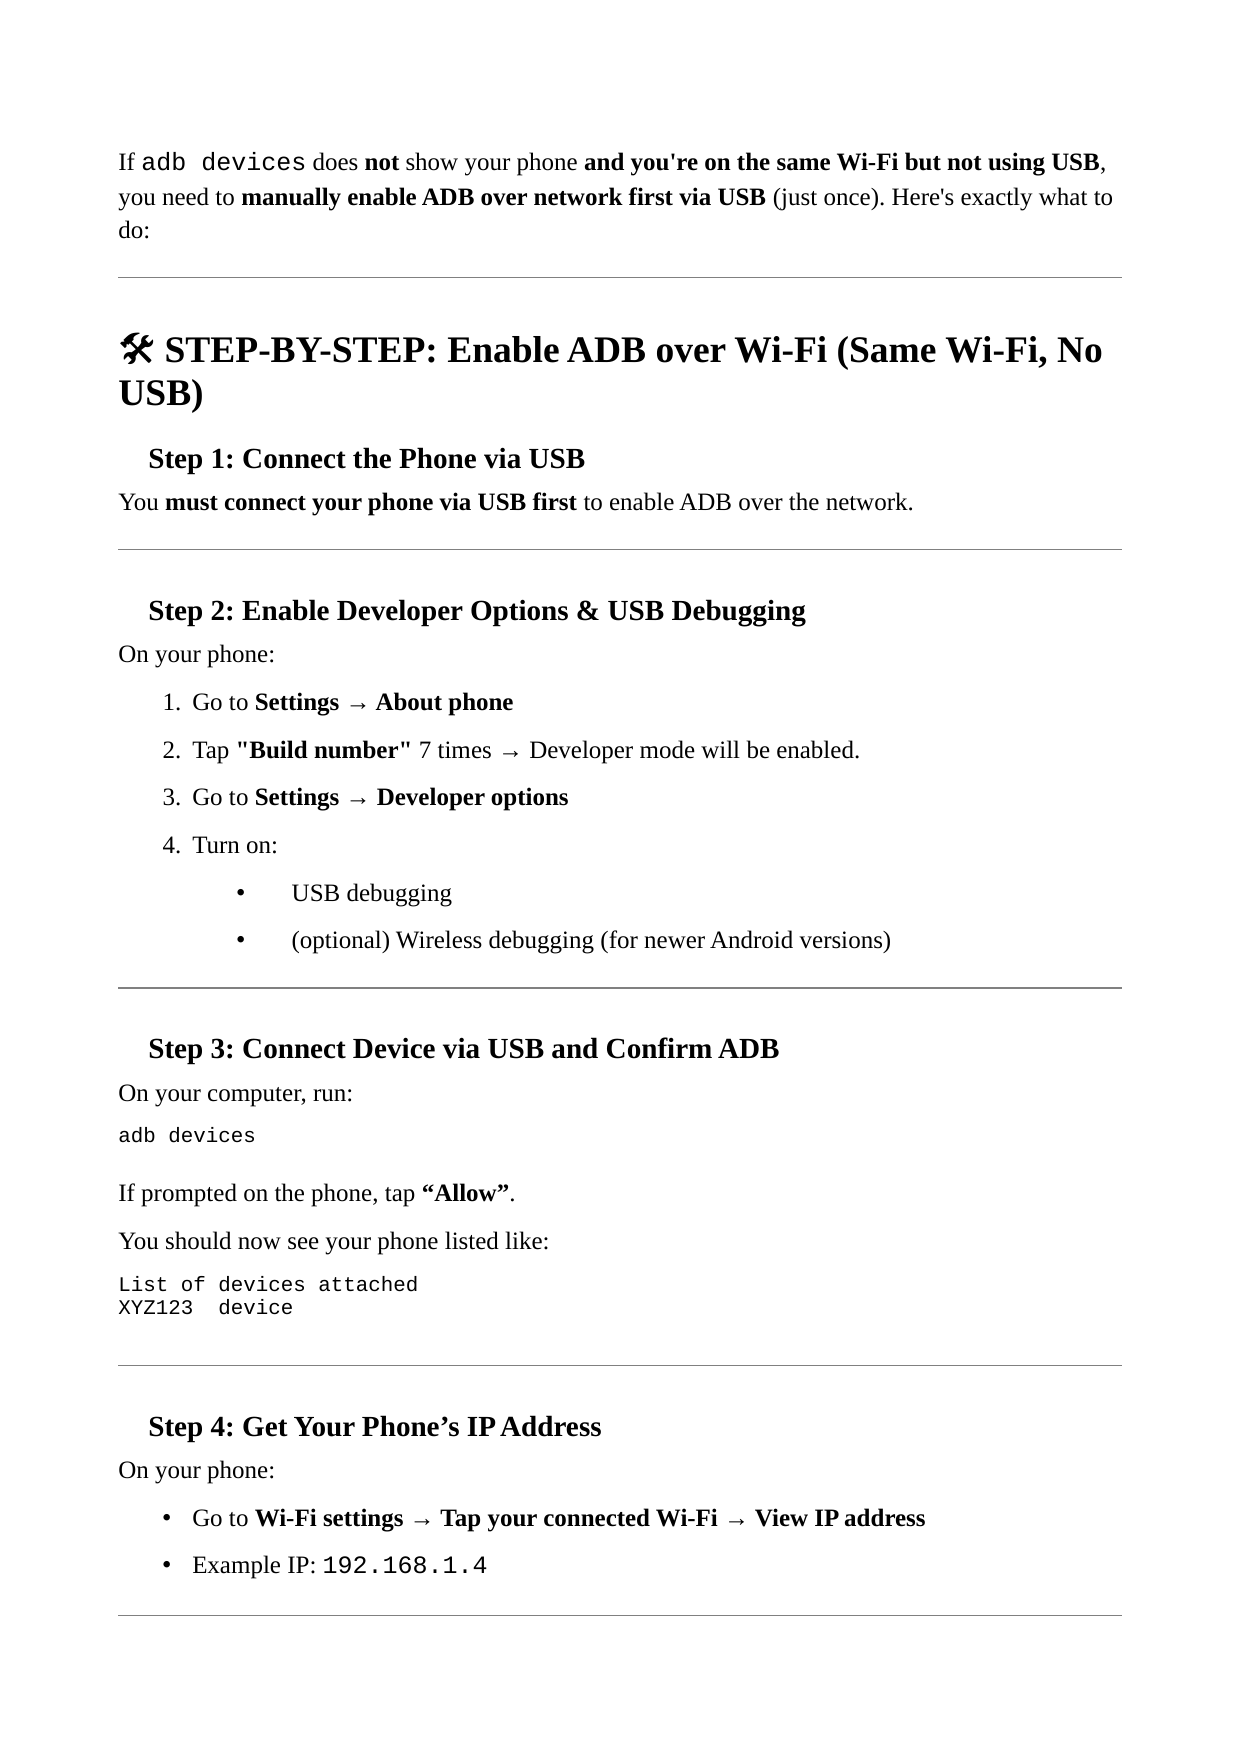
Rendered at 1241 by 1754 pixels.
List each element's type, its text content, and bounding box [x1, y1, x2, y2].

text On your phone: [118, 1455, 1122, 1484]
text You must connect your phone via USB first to enable ADB over the network. [118, 487, 1122, 516]
subtitle 🛠️ STEP-BY-STEP: Enable ADB over Wi-Fi (Same Wi-Fi, No USB) [118, 328, 1122, 414]
text You should now see your phone listed like: [118, 1226, 1122, 1255]
list Go to Settings → Developer options [162, 782, 1122, 811]
list Turn on: [162, 830, 1122, 859]
list ✅ (optional) Wireless debugging (for newer Android versions) [236, 925, 1122, 954]
text List of devices attached [118, 1274, 1122, 1297]
text On your computer, run: [118, 1078, 1122, 1106]
text If prompted on the phone, tap “Allow”. [118, 1178, 1122, 1207]
text On your phone: [118, 639, 1122, 668]
list ✅ USB debugging [236, 878, 1122, 906]
subtitle ✅ Step 4: Get Your Phone’s IP Address [118, 1409, 1122, 1443]
list Go to Wi-Fi settings → Tap your connected Wi-Fi → View IP address [162, 1503, 1122, 1532]
subtitle ✅ Step 1: Connect the Phone via USB [118, 441, 1122, 474]
text If adb devices does not show your phone and you're on the same Wi-Fi but not using USB, you need to manually enable ADB over network first via USB (just once). Here's exactly what to do: [118, 147, 1122, 244]
list Tap "Build number" 7 times → Developer mode will be enabled. [162, 735, 1122, 763]
text XYZ123 device [118, 1297, 1122, 1321]
text adb devices [118, 1125, 1122, 1149]
list Example IP: 192.168.1.4 [162, 1551, 1122, 1581]
subtitle ✅ Step 3: Connect Device via USB and Confirm ADB [118, 1032, 1122, 1065]
list Go to Settings → About phone [162, 687, 1122, 716]
subtitle ✅ Step 2: Enable Developer Options & USB Debugging [118, 593, 1122, 627]
